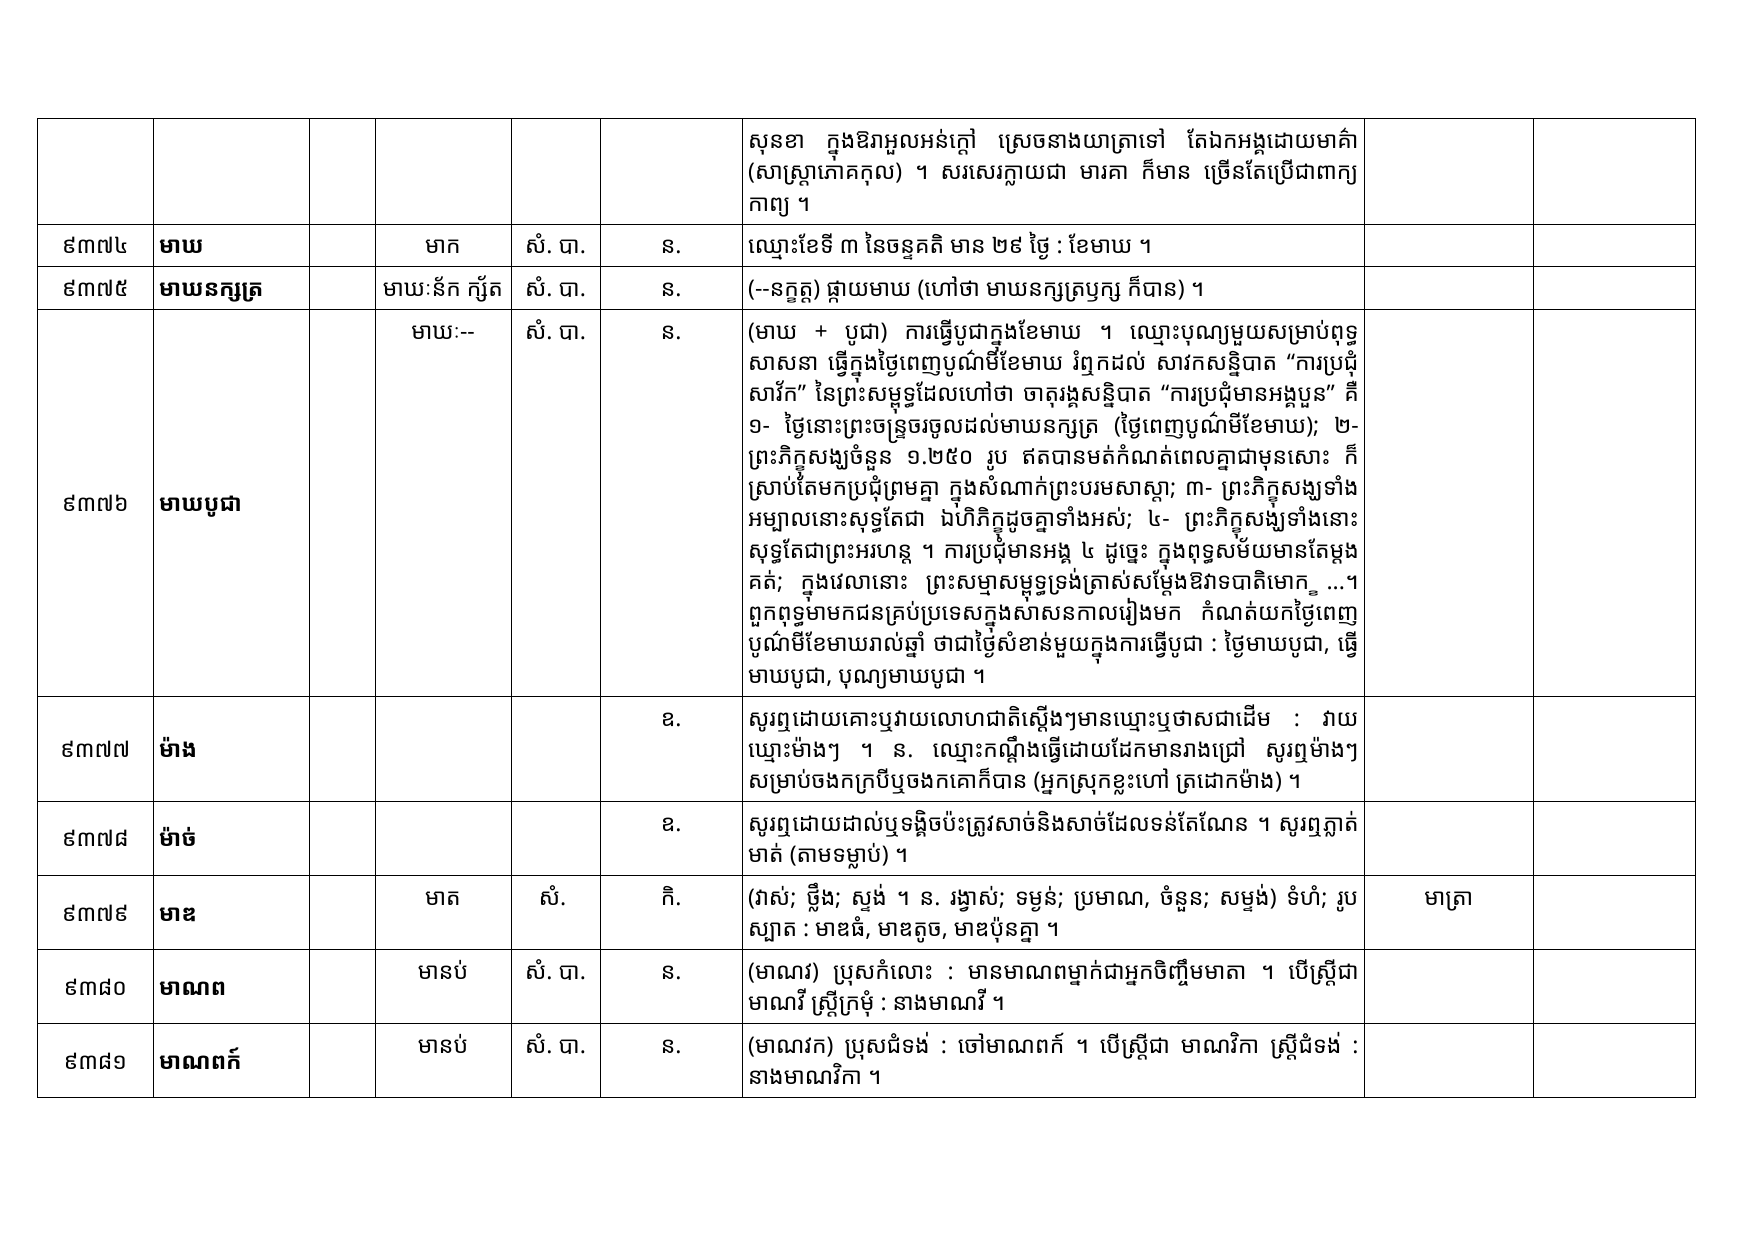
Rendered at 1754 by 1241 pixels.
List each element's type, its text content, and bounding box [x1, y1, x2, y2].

table_cell (មាឃ + បូជា) ការ​ធ្វើ​បូជា​ក្នុង​ខែ​មាឃ ។ ឈ្មោះ​បុណ្យ​មួយ​សម្រាប់​ពុទ្ធ​សាសនា ធ្វើ​ក្នុង​ថ្ងៃ​ពេញ​បូណ៌មី​ខែ​មាឃ រំឮក​ដល់​ សាវក​សន្និបាត “ការ​ប្រជុំ​សាវ័ក” នៃ​ព្រះ​សម្ពុទ្ធ​ដែល​ហៅ​ថា ចាតុរង្គ​សន្និបាត “ការ​ប្រជុំ​មាន​អង្គ​បួន” គឺ ១- ថ្ងៃ​នោះ​ព្រះ​ចន្ទ្រ​ចរ​ចូល​ដល់​មាឃ​នក្សត្រ (ថ្ងៃ​ពេញ​បូណ៌មី​ខែ​មាឃ); ២- ព្រះ​ភិក្ខុ​សង្ឃ​ចំនួន ១.២៥០ រូប ឥត​បាន​មត់​កំណត់​ពេល​គ្នា​ជា​មុន​សោះ​ ក៏​ស្រាប់​តែ​មក​ប្រជុំ​ព្រម​គ្នា ក្នុង​សំណាក់​ព្រះ​បរម​សាស្តា; ៣- ព្រះ​ភិក្ខុ​សង្ឃ​ទាំង​អម្បាល​នោះ​សុទ្ធ​តែ​ជា ឯហិ​ភិក្ខុ​ដូច​គ្នា​ទាំងអស់; ៤- ព្រះ​ភិក្ខុ​សង្ឃ​ទាំង​នោះ​សុទ្ធ​តែ​ជា​ព្រះ​អរហន្ត ។ ការ​ប្រជុំ​មាន​អង្គ ៤ ដូច្នេះ ក្នុង​ពុទ្ធ​សម័យ​មាន​តែ​ម្ដង​គត់; ក្នុង​វេលា​នោះ ព្រះ​សម្មាសម្ពុទ្ធ​ទ្រង់​ត្រាស់​សម្ដែង​ឱវាទ​បាតិមោក្ខ ...។ ពួក​ពុទ្ធ​មាមក​ជន​គ្រប់​ប្រទេស​ក្នុង​សាសន​កាល​រៀង​មក កំណត់​យក​ថ្ងៃ​ពេញ​បូណ៌មី​ខែ​មាឃ​រាល់​ឆ្នាំ ថា​ជា​ថ្ងៃ​សំខាន់​មួយ​ក្នុង​ការ​ធ្វើ​បូជា : ថ្ងៃ​មាឃ​បូជា, ធ្វើ​មាឃ​បូជា, បុណ្យ​មាឃ​បូជា ។ [743, 310, 1364, 696]
table_cell កិ. [601, 876, 742, 949]
table_cell ន. [601, 225, 742, 266]
table_cell [1534, 267, 1695, 309]
table_cell [310, 267, 375, 309]
table_cell សំ. បា. [512, 950, 600, 1023]
table_cell [310, 802, 375, 875]
table_cell ៩៣៧៨ [38, 802, 153, 875]
table_cell ៩៣៧៦ [38, 310, 153, 696]
table_cell (មាណវ) ប្រុស​កំលោះ : មាន​មាណព​ម្នាក់​ជា​អ្នក​ចិញ្ចឹម​មាតា ។ បើ​ស្ត្រី​ជា មាណវី ស្រ្តី​ក្រមុំ : នាង​មាណវី ។ [743, 950, 1364, 1023]
table_cell [1365, 310, 1533, 696]
table_cell [1534, 950, 1695, 1023]
table_cell [1534, 1024, 1695, 1097]
table_cell [38, 119, 153, 223]
table_cell មាណពក៍ [154, 1024, 309, 1097]
table_cell [1534, 119, 1695, 223]
table_cell សំ. បា. [512, 267, 600, 309]
table_cell [376, 802, 511, 875]
table_cell មាឃៈ-- [376, 310, 511, 696]
table_cell ៩៣៧៩ [38, 876, 153, 949]
table_cell សំ. បា. [512, 1024, 600, 1097]
table_cell [1365, 802, 1533, 875]
table_cell [376, 697, 511, 801]
table_cell [1534, 225, 1695, 266]
table_cell [512, 802, 600, 875]
table_cell (វាស់; ថ្លឹង; ស្ទង់ ។ ន. រង្វាស់; ទម្ងន់; ប្រមាណ, ចំនួន; សម្ទង់) ទំហំ; រូប​ស្បាត : មាឌ​ធំ, មាឌ​តូច, មាឌ​ប៉ុន​គ្នា ។ [743, 876, 1364, 949]
table_cell [310, 119, 375, 223]
table_cell មាឃៈន័ក ក្ស័ត [376, 267, 511, 309]
table_cell [601, 119, 742, 223]
table_cell [1365, 119, 1533, 223]
table_cell [1365, 1024, 1533, 1097]
table_cell មាឌ [154, 876, 309, 949]
table_cell ន. [601, 267, 742, 309]
table_cell ម៉ាច់ [154, 802, 309, 875]
table_cell មាត្រា [1365, 876, 1533, 949]
table_cell មាឃ​នក្សត្រ [154, 267, 309, 309]
table_cell [310, 310, 375, 696]
table_cell មាក [376, 225, 511, 266]
table_cell ន. [601, 950, 742, 1023]
table_cell ឧ. [601, 802, 742, 875]
table_cell សូរ​ឮ​ដោយ​ដាល់​ឬ​ទង្គិច​ប៉ះ​ត្រូវ​សាច់​និង​សាច់​ដែល​ទន់​តែ​ណែន ។ សូរ​ឮ​ភ្លាត់​មាត់ (តាម​ទម្លាប់) ។ [743, 802, 1364, 875]
table_cell [310, 1024, 375, 1097]
table_cell [1534, 310, 1695, 696]
table_cell [1534, 876, 1695, 949]
table_cell សំ. បា. [512, 310, 600, 696]
table_cell [512, 119, 600, 223]
table_cell [310, 225, 375, 266]
table_cell ៩៣៧៥ [38, 267, 153, 309]
table_cell [1534, 802, 1695, 875]
table_cell [154, 119, 309, 223]
table_cell [1534, 697, 1695, 801]
table_cell [1365, 267, 1533, 309]
table_cell សំ. បា. [512, 225, 600, 266]
table_cell ន. [601, 310, 742, 696]
table_cell សូរ​ឮ​ដោយ​គោះ​ឬ​វាយ​លោហ​ជាតិ​ស្ដើង​ៗ​មាន​ឃ្មោះ​ឬ​ថាស​ជាដើម : វាយ​ឃ្មោះ​ម៉ាង​ៗ ។ ន. ឈ្មោះ​កណ្ដឹង​ធ្វើ​ដោយ​ដែក​មាន​រាង​ជ្រៅ សូរ​ឮ​ម៉ាង​ៗ​សម្រាប់​ចង​ក​ក្របី​ឬ​ចង​ក​គោ​ក៏​បាន (អ្នក​ស្រុក​ខ្លះ​ហៅ ត្រដោក​ម៉ាង) ។ [743, 697, 1364, 801]
table_cell ៩៣៧៤ [38, 225, 153, 266]
table_cell មាត [376, 876, 511, 949]
table_cell [1365, 225, 1533, 266]
table_cell ៩៣៨០ [38, 950, 153, 1023]
table_cell មាណព [154, 950, 309, 1023]
table_cell មាឃ​បូជា [154, 310, 309, 696]
table_cell ៩៣៧៧ [38, 697, 153, 801]
table_cell ម៉ាង [154, 697, 309, 801]
table_cell [1365, 697, 1533, 801]
table_cell [376, 119, 511, 223]
table_cell ន. [601, 1024, 742, 1097]
table_cell ឧ. [601, 697, 742, 801]
table_cell [310, 950, 375, 1023]
table_cell ឈ្មោះ​ខែ​ទី ៣ នៃ​ចន្ទគតិ មាន ២៩ ថ្ងៃ : ខែ​មាឃ ។ [743, 225, 1364, 266]
table_cell [1365, 950, 1533, 1023]
table_cell មានប់ [376, 950, 511, 1023]
table_cell សុនខា ក្នុង​ឱរា​អួល​អន់​ក្ដៅ ស្រេច​នាង​យាត្រា​ទៅ តែ​ឯក​អង្គ​ដោយ​មាគ៌ា (សាស្ត្រា​ភោគកុល) ។ សរសេរ​ក្លាយ​ជា មារគា ក៏​មាន ច្រើន​តែ​ប្រើ​ជា​ពាក្យ​កាព្យ ។ [743, 119, 1364, 223]
table_cell មានប់ [376, 1024, 511, 1097]
table_cell [310, 876, 375, 949]
table_cell (--នក្ខត្ត) ផ្កាយ​មាឃ (ហៅ​ថា មាឃ​នក្សត្រឫក្ស ក៏​បាន) ។ [743, 267, 1364, 309]
table_cell ៩៣៨១ [38, 1024, 153, 1097]
table_cell [512, 697, 600, 801]
table_cell សំ. [512, 876, 600, 949]
table_cell [310, 697, 375, 801]
table_cell មាឃ [154, 225, 309, 266]
table_cell (មាណវក) ប្រុស​ជំទង់ : ចៅ​មាណពក៍ ។ បើ​ស្ត្រី​ជា មាណវិកា ស្ត្រី​ជំទង់ : នាង​មាណវិកា ។ [743, 1024, 1364, 1097]
